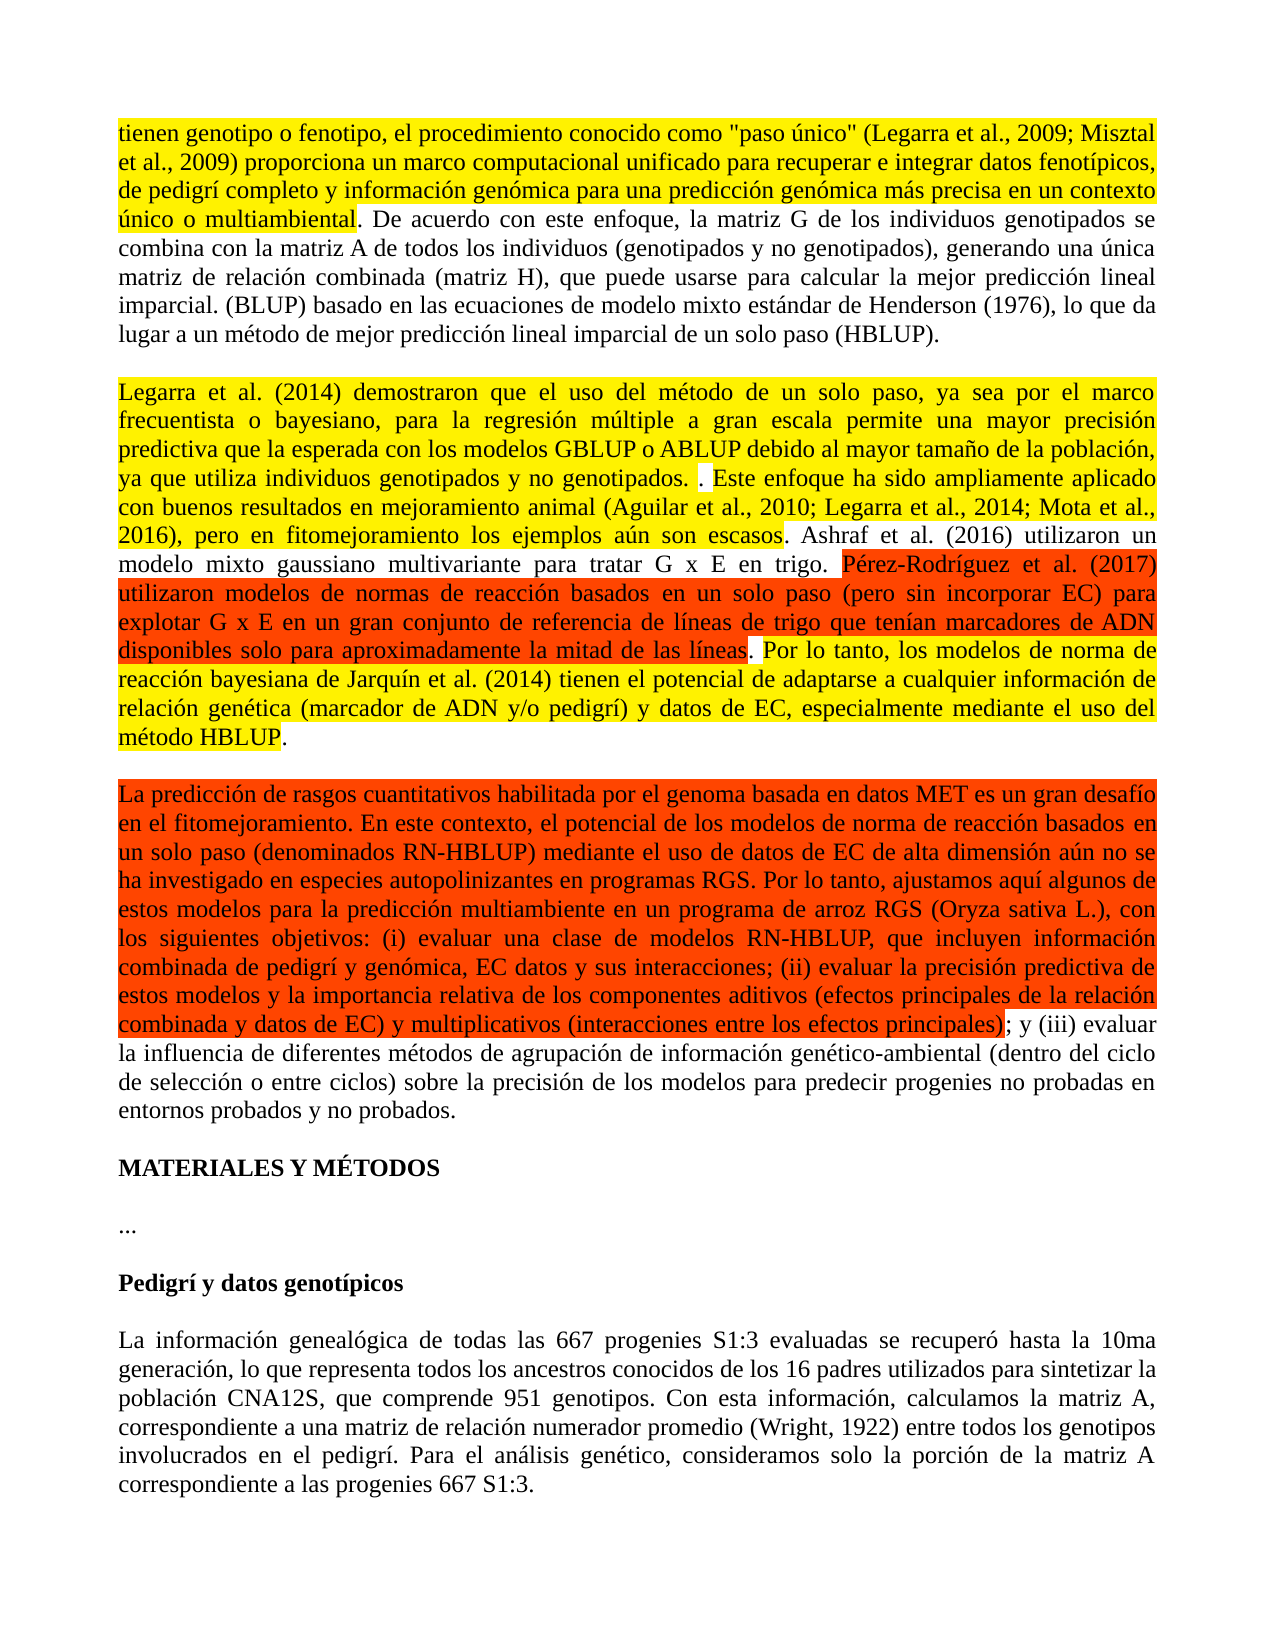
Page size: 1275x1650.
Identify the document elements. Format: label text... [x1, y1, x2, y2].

text ... [118, 1211, 1157, 1239]
text Legarra et al. (2014) demostraron que el uso del método de un solo paso, ya sea por el marco frecuentista o bayesiano, para la regresión múltiple a gran escala permite una mayor precisión predictiva que la esperada con los modelos GBLUP o ABLUP debido al mayor tamaño de la población, ya que utiliza individuos genotipados y no genotipados. . Este enfoque ha sido ampliamente aplicado con buenos resultados en mejoramiento animal (Aguilar et al., 2010; Legarra et al., 2014; Mota et al., 2016), pero en fitomejoramiento los ejemplos aún son escasos. Ashraf et al. (2016) utilizaron un modelo mixto gaussiano multivariante para tratar G x E en trigo. Pérez-Rodríguez et al. (2017) utilizaron modelos de normas de reacción basados ​​en un solo paso (pero sin incorporar EC) para explotar G x E en un gran conjunto de referencia de líneas de trigo que tenían marcadores de ADN disponibles solo para aproximadamente la mitad de las líneas. Por lo tanto, los modelos de norma de reacción bayesiana de Jarquín et al. (2014) tienen el potencial de adaptarse a cualquier información de relación genética (marcador de ADN y/o pedigrí) y datos de EC, especialmente mediante el uso del método HBLUP. [118, 377, 1157, 751]
text La predicción de rasgos cuantitativos habilitada por el genoma basada en datos MET es un gran desafío en el fitomejoramiento. En este contexto, el potencial de los modelos de norma de reacción basados ​​en un solo paso (denominados RN-HBLUP) mediante el uso de datos de EC de alta dimensión aún no se ha investigado en especies autopolinizantes en programas RGS. Por lo tanto, ajustamos aquí algunos de estos modelos para la predicción multiambiente en un programa de arroz RGS (Oryza sativa L.), con los siguientes objetivos: (i) evaluar una clase de modelos RN-HBLUP, que incluyen información combinada de pedigrí y genómica, EC datos y sus interacciones; (ii) evaluar la precisión predictiva de estos modelos y la importancia relativa de los componentes aditivos (efectos principales de la relación combinada y datos de EC) y multiplicativos (interacciones entre los efectos principales); y (iii) evaluar la influencia de diferentes métodos de agrupación de información genético-ambiental (dentro del ciclo de selección o entre ciclos) sobre la precisión de los modelos para predecir progenies no probadas en entornos probados y no probados. [118, 779, 1157, 1124]
text tienen genotipo o fenotipo, el procedimiento conocido como "paso único" (Legarra et al., 2009; Misztal et al., 2009) proporciona un marco computacional unificado para recuperar e integrar datos fenotípicos, de pedigrí completo y información genómica para una predicción genómica más precisa en un contexto único o multiambiental. De acuerdo con este enfoque, la matriz G de los individuos genotipados se combina con la matriz A de todos los individuos (genotipados y no genotipados), generando una única matriz de relación combinada (matriz H), que puede usarse para calcular la mejor predicción lineal imparcial. (BLUP) basado en las ecuaciones de modelo mixto estándar de Henderson (1976), lo que da lugar a un método de mejor predicción lineal imparcial de un solo paso (HBLUP). [118, 118, 1157, 348]
text Pedigrí y datos genotípicos [118, 1268, 1157, 1297]
text La información genealógica de todas las 667 progenies S1:3 evaluadas se recuperó hasta la 10ma generación, lo que representa todos los ancestros conocidos de los 16 padres utilizados para sintetizar la población CNA12S, que comprende 951 genotipos. Con esta información, calculamos la matriz A, correspondiente a una matriz de relación numerador promedio (Wright, 1922) entre todos los genotipos involucrados en el pedigrí. Para el análisis genético, consideramos solo la porción de la matriz A correspondiente a las progenies 667 S1:3. [118, 1326, 1157, 1498]
text MATERIALES Y MÉTODOS [118, 1153, 1157, 1182]
